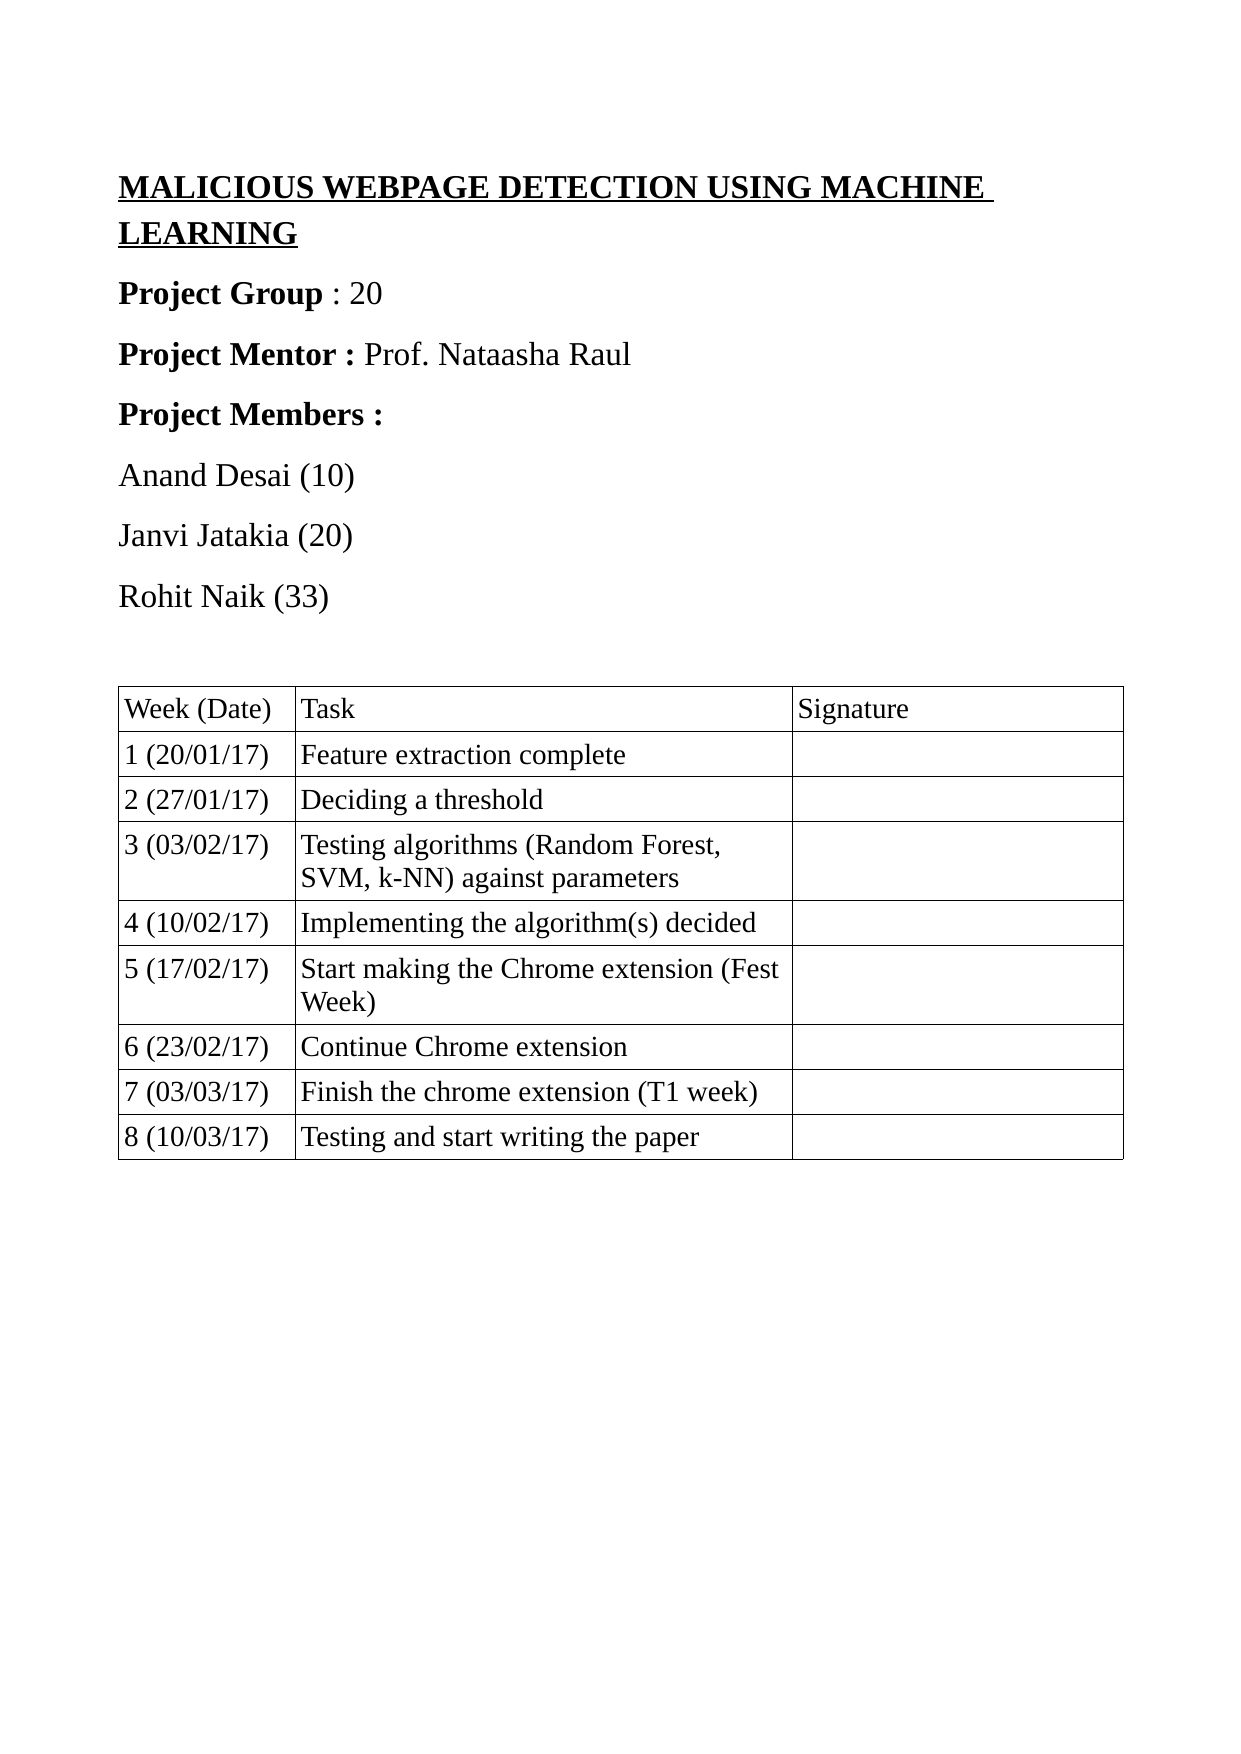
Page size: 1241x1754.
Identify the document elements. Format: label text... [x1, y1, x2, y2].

table_cell [793, 732, 1123, 776]
table_cell 4 (10/02/17) [119, 901, 295, 945]
table_cell 2 (27/01/17) [119, 777, 295, 821]
text Janvi Jatakia (20) [118, 516, 1122, 554]
table_header Week (Date) [119, 687, 295, 731]
table_cell [793, 901, 1123, 945]
table_cell Continue Chrome extension [296, 1025, 792, 1069]
table_cell Start making the Chrome extension (Fest Week) [296, 946, 792, 1023]
table_cell Finish the chrome extension (T1 week) [296, 1070, 792, 1114]
table_header Task [296, 687, 792, 731]
table_cell [793, 822, 1123, 900]
text MALICIOUS WEBPAGE DETECTION USING MACHINE LEARNING [118, 167, 1122, 251]
table_cell 5 (17/02/17) [119, 946, 295, 1023]
table_cell 3 (03/02/17) [119, 822, 295, 900]
table_cell Deciding a threshold [296, 777, 792, 821]
table_cell [793, 777, 1123, 821]
text Project Mentor : Prof. Nataasha Raul [118, 334, 1122, 372]
table_cell 8 (10/03/17) [119, 1115, 295, 1159]
text Rohit Naik (33) [118, 576, 1122, 614]
table_cell 7 (03/03/17) [119, 1070, 295, 1114]
table_cell [793, 1115, 1123, 1159]
table_cell Feature extraction complete [296, 732, 792, 776]
table_cell [793, 1070, 1123, 1114]
table_cell Testing algorithms (Random Forest, SVM, k-NN) against parameters [296, 822, 792, 900]
text Project Members : [118, 395, 1122, 433]
text Anand Desai (10) [118, 455, 1122, 493]
table_header Signature [793, 687, 1123, 731]
table_cell Testing and start writing the paper [296, 1115, 792, 1159]
table_cell [793, 946, 1123, 1023]
table_cell [793, 1025, 1123, 1069]
table_cell Implementing the algorithm(s) decided [296, 901, 792, 945]
table_cell 6 (23/02/17) [119, 1025, 295, 1069]
text Project Group : 20 [118, 274, 1122, 312]
table_cell 1 (20/01/17) [119, 732, 295, 776]
